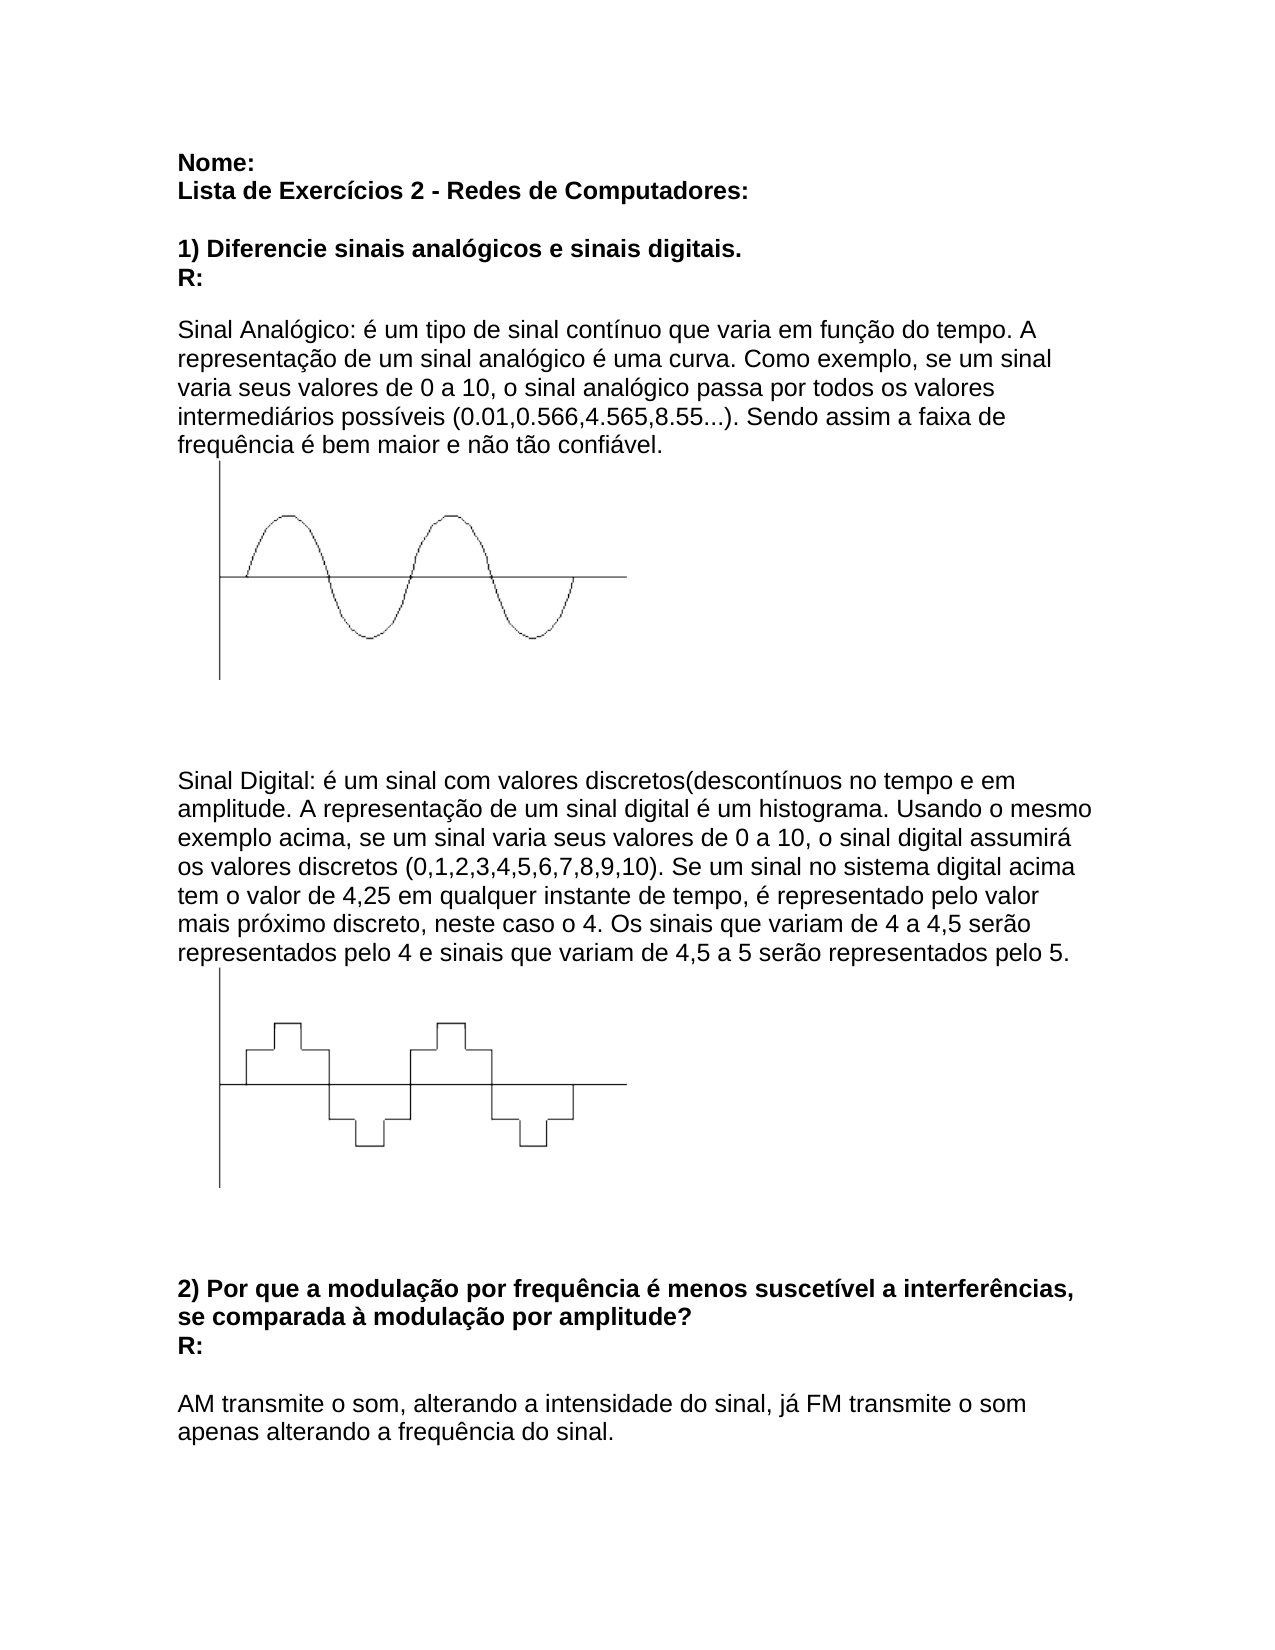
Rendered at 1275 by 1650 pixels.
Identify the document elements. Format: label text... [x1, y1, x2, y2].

text R: [177, 263, 1098, 291]
text R: [177, 1331, 1098, 1360]
text Sinal Analógico: é um tipo de sinal contínuo que varia em função do tempo. A representação de um sinal analógico é uma curva. Como exemplo, se um sinal varia seus valores de 0 a 10, o sinal analógico passa por todos os valores intermediários possíveis (0.01,0.566,4.565,8.55...). Sendo assim a faixa de frequência é bem maior e não tão confiável. [177, 315, 1098, 459]
text AM transmite o som, alterando a intensidade do sinal, já FM transmite o som apenas alterando a frequência do sinal. [177, 1388, 1098, 1446]
text Sinal Digital: é um sinal com valores discretos(descontínuos no tempo e em amplitude. A representação de um sinal digital é um histograma. Usando o mesmo exemplo acima, se um sinal varia seus valores de 0 a 10, o sinal digital assumirá os valores discretos (0,1,2,3,4,5,6,7,8,9,10). Se um sinal no sistema digital acima tem o valor de 4,25 em qualquer instante de tempo, é representado pelo valor mais próximo discreto, neste caso o 4. Os sinais que variam de 4 a 4,5 serão representados pelo 4 e sinais que variam de 4,5 a 5 serão representados pelo 5. [177, 766, 1098, 967]
text Lista de Exercícios 2 - Redes de Computadores: [177, 176, 1098, 205]
picture [177, 459, 629, 680]
text 2) Por que a modulação por frequência é menos suscetível a interferências, se comparada à modulação por amplitude? [177, 1273, 1098, 1331]
text Nome: [177, 148, 1098, 176]
text 1) Diferencie sinais analógicos e sinais digitais. [177, 234, 1098, 263]
picture [177, 967, 629, 1188]
